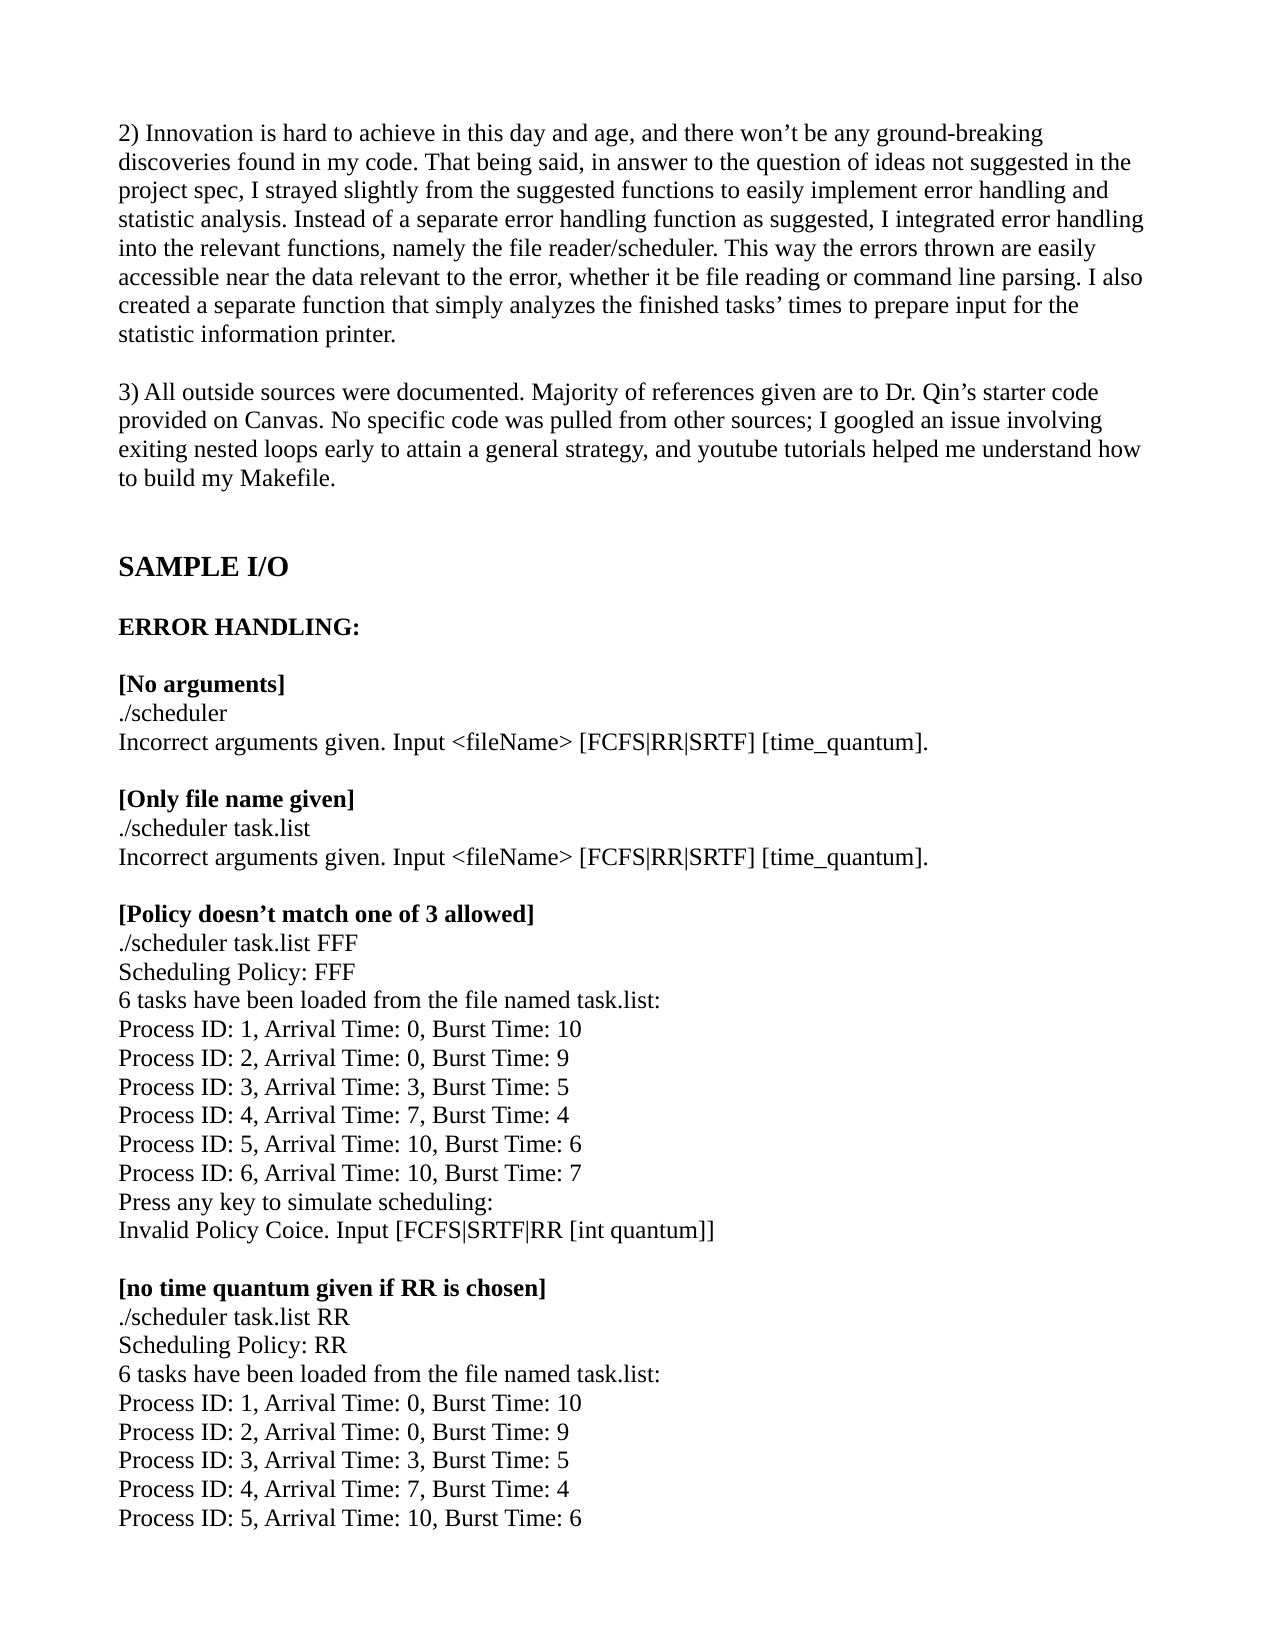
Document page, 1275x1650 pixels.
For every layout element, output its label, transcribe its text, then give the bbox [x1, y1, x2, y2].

text ./scheduler task.list [118, 813, 1157, 842]
text Invalid Policy Coice. Input [FCFS|SRTF|RR [int quantum]] [118, 1215, 1157, 1244]
text Press any key to simulate scheduling: [118, 1187, 1157, 1215]
text Incorrect arguments given. Input <fileName> [FCFS|RR|SRTF] [time_quantum]. [118, 842, 1157, 870]
text Process ID: 2, Arrival Time: 0, Burst Time: 9 [118, 1417, 1157, 1445]
text Incorrect arguments given. Input <fileName> [FCFS|RR|SRTF] [time_quantum]. [118, 727, 1157, 755]
text ./scheduler task.list FFF [118, 928, 1157, 957]
text ./scheduler [118, 698, 1157, 727]
text 2) Innovation is hard to achieve in this day and age, and there won’t be any ground-breaking discoveries found in my code. That being said, in answer to the question of ideas not suggested in the project spec, I strayed slightly from the suggested functions to easily implement error handling and statistic analysis. Instead of a separate error handling function as suggested, I integrated error handling into the relevant functions, namely the file reader/scheduler. This way the errors thrown are easily accessible near the data relevant to the error, whether it be file reading or command line parsing. I also created a separate function that simply analyzes the finished tasks’ times to prepare input for the statistic information printer. [118, 118, 1157, 348]
text Scheduling Policy: RR [118, 1330, 1157, 1359]
text ERROR HANDLING: [118, 612, 1157, 640]
text Process ID: 1, Arrival Time: 0, Burst Time: 10 [118, 1388, 1157, 1417]
text Process ID: 2, Arrival Time: 0, Burst Time: 9 [118, 1043, 1157, 1072]
text 3) All outside sources were documented. Majority of references given are to Dr. Qin’s starter code provided on Canvas. No specific code was pulled from other sources; I googled an issue involving exiting nested loops early to attain a general strategy, and youtube tutorials helped me understand how to build my Makefile. [118, 377, 1157, 492]
text Process ID: 3, Arrival Time: 3, Burst Time: 5 [118, 1072, 1157, 1100]
text Process ID: 1, Arrival Time: 0, Burst Time: 10 [118, 1014, 1157, 1043]
text SAMPLE I/O [118, 549, 1157, 583]
text 6 tasks have been loaded from the file named task.list: [118, 1359, 1157, 1388]
text ./scheduler task.list RR [118, 1302, 1157, 1330]
text [Policy doesn’t match one of 3 allowed] [118, 899, 1157, 928]
text [no time quantum given if RR is chosen] [118, 1273, 1157, 1302]
text Process ID: 5, Arrival Time: 10, Burst Time: 6 [118, 1503, 1157, 1532]
text [No arguments] [118, 669, 1157, 698]
text Process ID: 4, Arrival Time: 7, Burst Time: 4 [118, 1474, 1157, 1503]
text [Only file name given] [118, 784, 1157, 813]
text Process ID: 5, Arrival Time: 10, Burst Time: 6 [118, 1129, 1157, 1158]
text Process ID: 3, Arrival Time: 3, Burst Time: 5 [118, 1445, 1157, 1474]
text Process ID: 4, Arrival Time: 7, Burst Time: 4 [118, 1100, 1157, 1129]
text 6 tasks have been loaded from the file named task.list: [118, 985, 1157, 1014]
text Process ID: 6, Arrival Time: 10, Burst Time: 7 [118, 1158, 1157, 1187]
text Scheduling Policy: FFF [118, 957, 1157, 985]
